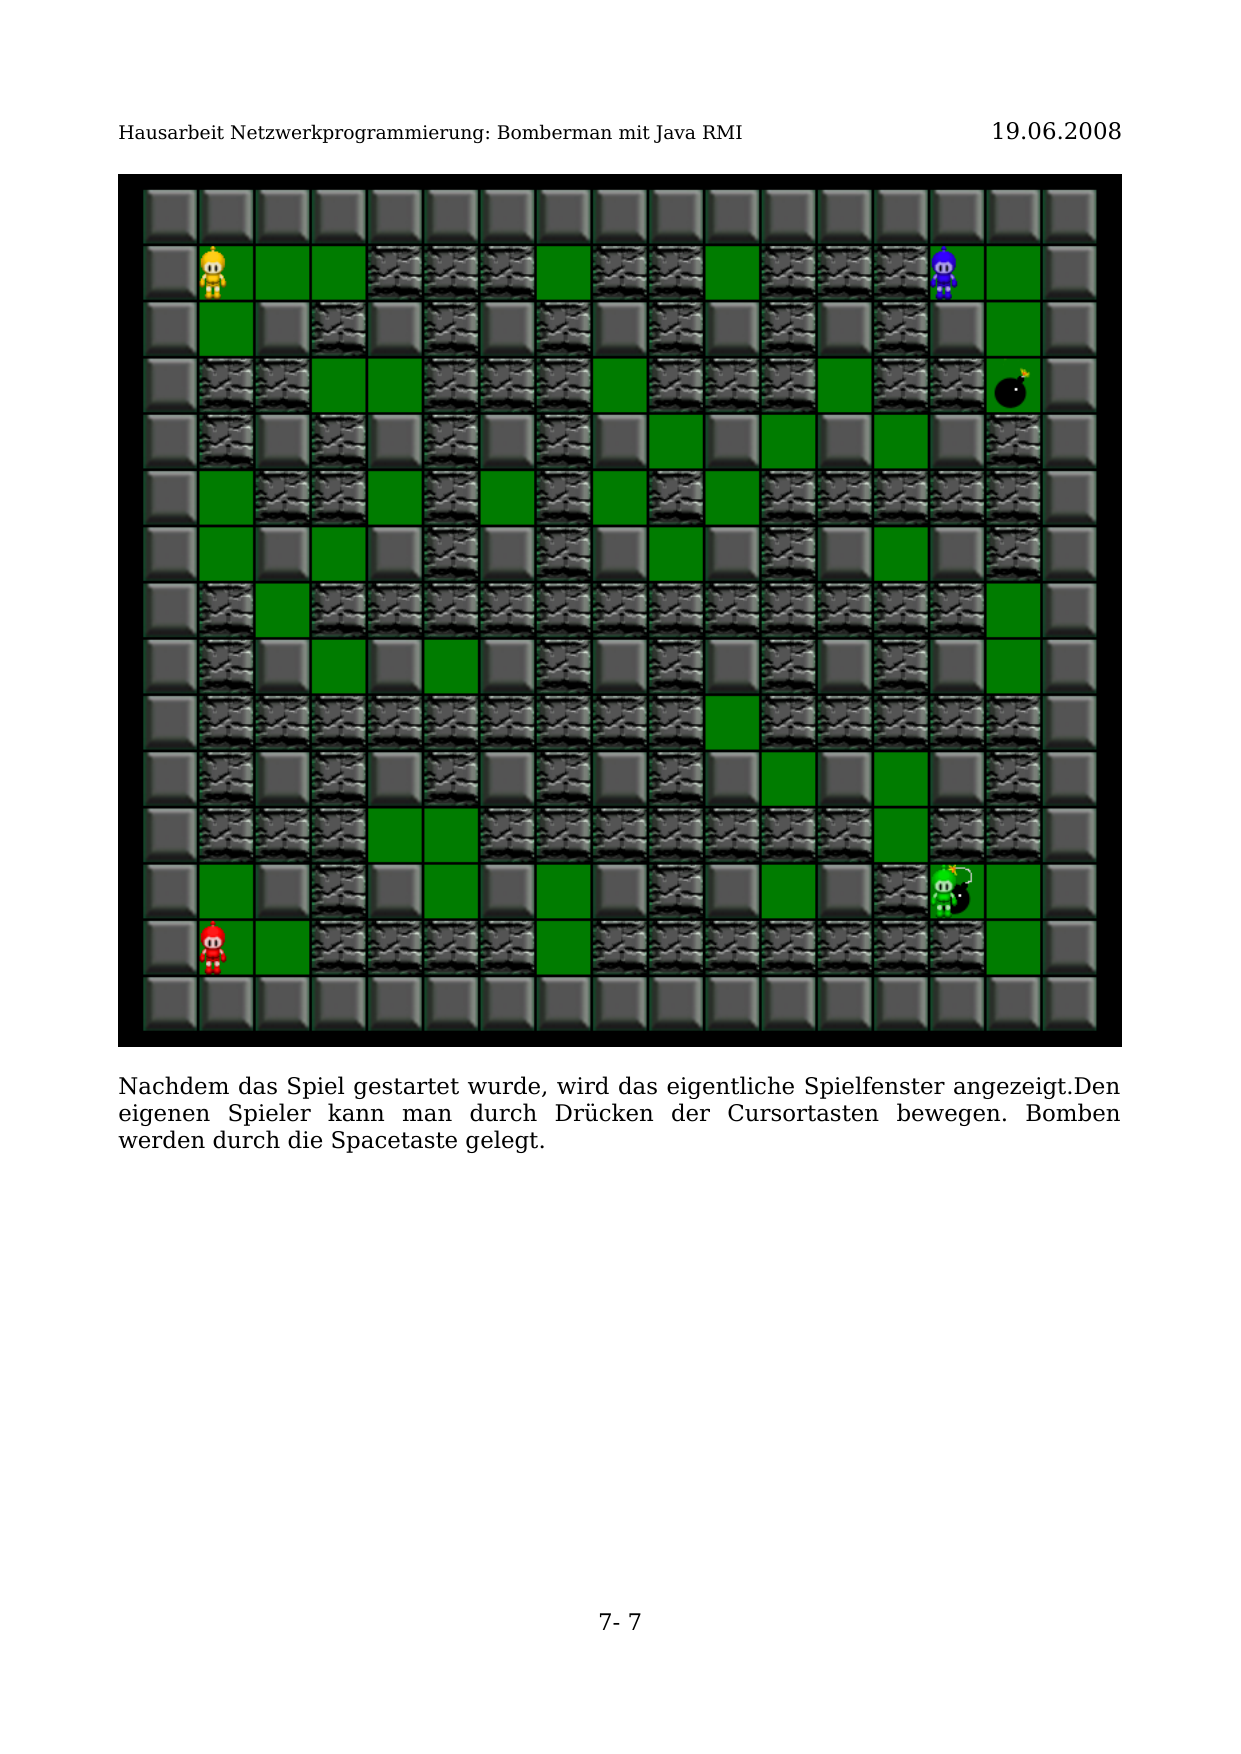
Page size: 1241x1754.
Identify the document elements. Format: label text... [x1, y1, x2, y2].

picture [118, 174, 1122, 1047]
text Nachdem das Spiel gestartet wurde, wird das eigentliche Spielfenster angezeigt.Den eigenen Spieler kann man durch Drücken der Cursortasten bewegen. Bomben werden durch die Spacetaste gelegt. [118, 1073, 1122, 1153]
